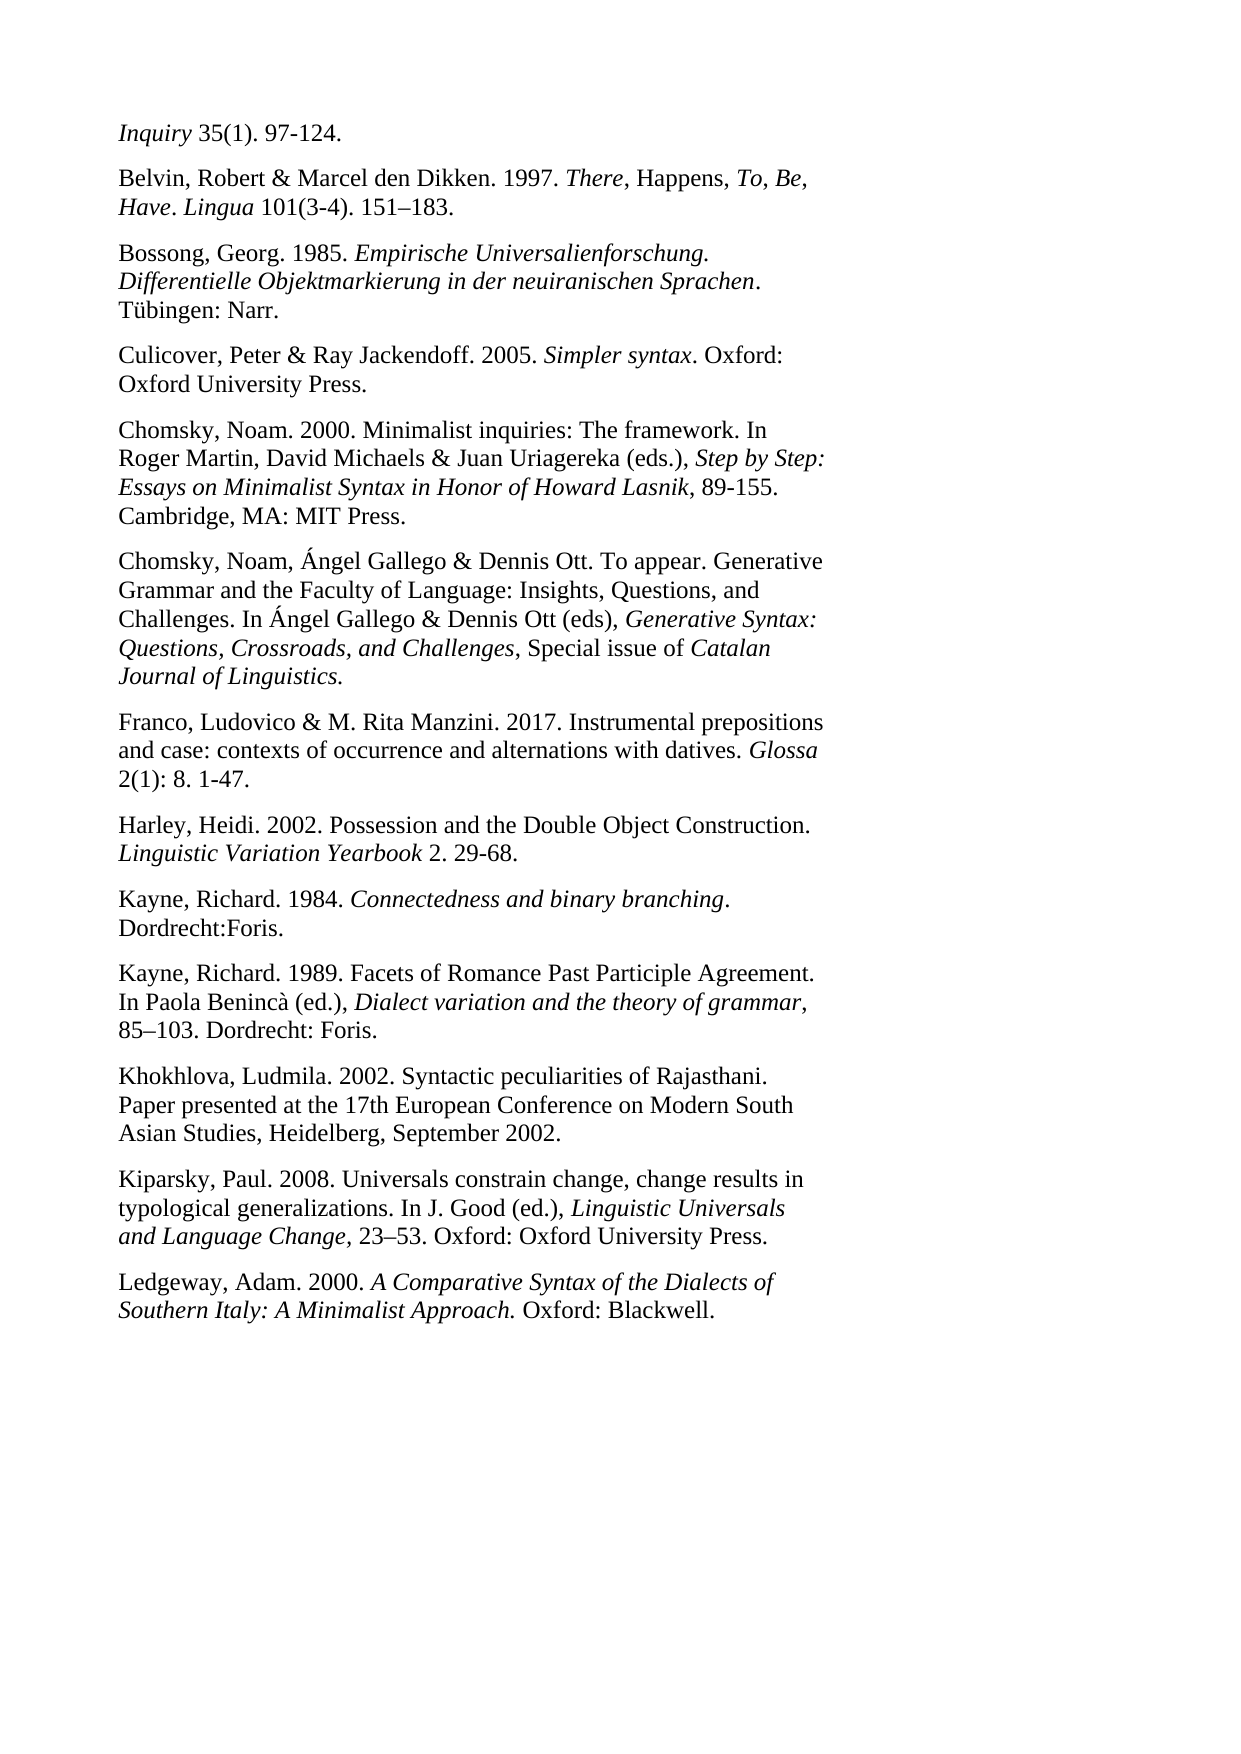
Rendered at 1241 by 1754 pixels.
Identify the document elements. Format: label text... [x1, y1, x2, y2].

text Khokhlova, Ludmila. 2002. Syntactic peculiarities of Rajasthani. Paper presented at the 17th European Conference on Modern South Asian Studies, Heidelberg, September 2002. [118, 1061, 827, 1147]
text Franco, Ludovico & M. Rita Manzini. 2017. Instrumental prepositions and case: contexts of occurrence and alternations with datives. Glossa 2(1): 8. 1-47. [118, 707, 827, 793]
text Kayne, Richard. 1989. Facets of Romance Past Participle Agreement. In Paola Benincà (ed.), Dialect variation and the theory of grammar, 85–103. Dordrecht: Foris. [118, 958, 827, 1044]
text Bossong, Georg. 1985. Empirische Universalienforschung. Differentielle Objektmarkierung in der neuiranischen Sprachen. Tübingen: Narr. [118, 238, 827, 324]
text Kiparsky, Paul. 2008. Universals constrain change, change results in typological generalizations. In J. Good (ed.), Linguistic Universals and Language Change, 23–53. Oxford: Oxford University Press. [118, 1164, 827, 1250]
text Harley, Heidi. 2002. Possession and the Double Object Construction. Linguistic Variation Yearbook 2. 29-68. [118, 810, 827, 867]
text Culicover, Peter & Ray Jackendoff. 2005. Simpler syntax. Oxford: Oxford University Press. [118, 341, 827, 398]
text Inquiry 35(1). 97-124. [118, 118, 827, 147]
text Kayne, Richard. 1984. Connectedness and binary branching. Dordrecht:Foris. [118, 884, 827, 941]
text Chomsky, Noam, Ángel Gallego & Dennis Ott. To appear. Generative Grammar and the Faculty of Language: Insights, Questions, and Challenges. In Ángel Gallego & Dennis Ott (eds), Generative Syntax: Questions, Crossroads, and Challenges, Special issue of Catalan Journal of Linguistics. [118, 546, 827, 690]
text Belvin, Robert & Marcel den Dikken. 1997. There, Happens, To, Be, Have. Lingua 101(3-4). 151–183. [118, 163, 827, 221]
text Ledgeway, Adam. 2000. A Comparative Syntax of the Dialects of Southern Italy: A Minimalist Approach. Oxford: Blackwell. [118, 1267, 827, 1324]
text Chomsky, Noam. 2000. Minimalist inquiries: The framework. In Roger Martin, David Michaels & Juan Uriagereka (eds.), Step by Step: Essays on Minimalist Syntax in Honor of Howard Lasnik, 89-155. Cambridge, MA: MIT Press. [118, 415, 827, 530]
